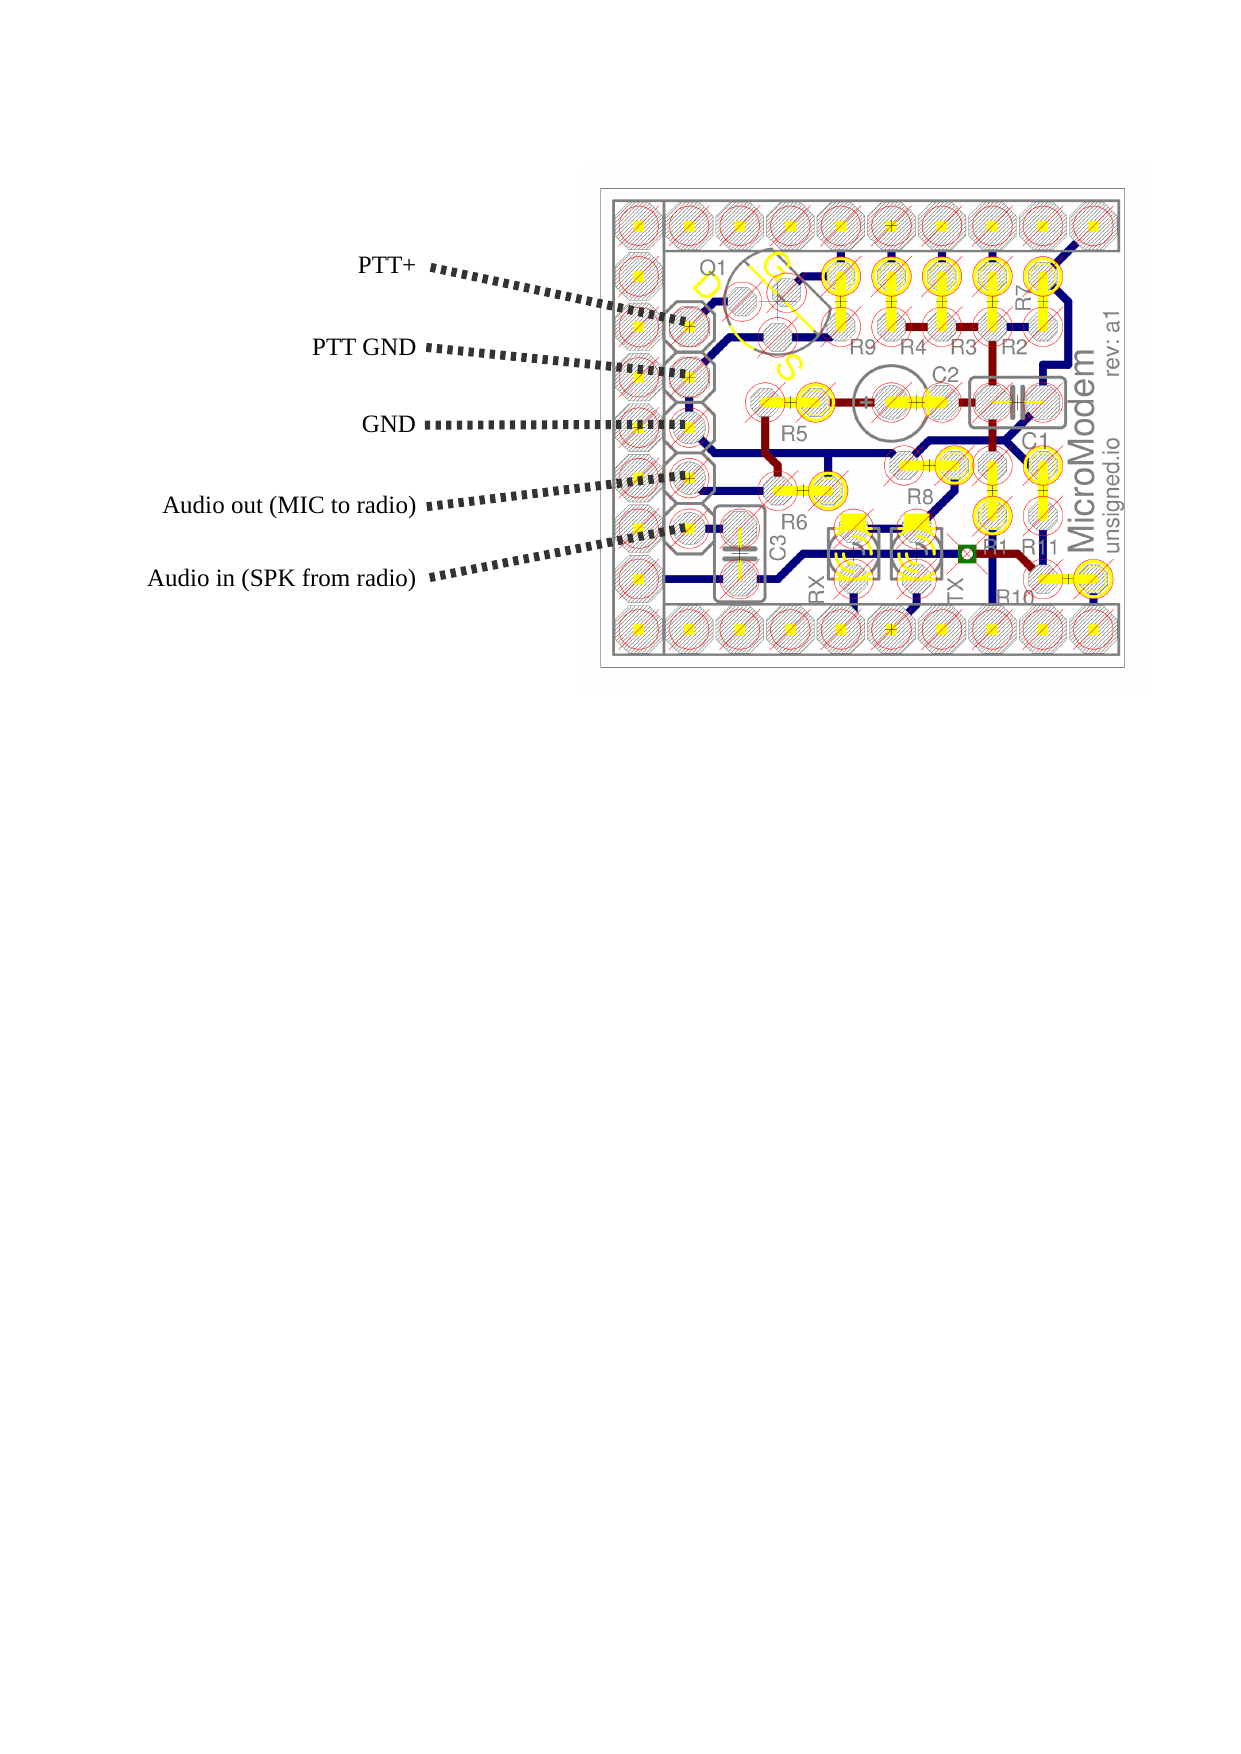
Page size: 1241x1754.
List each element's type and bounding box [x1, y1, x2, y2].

picture [577, 164, 1151, 697]
